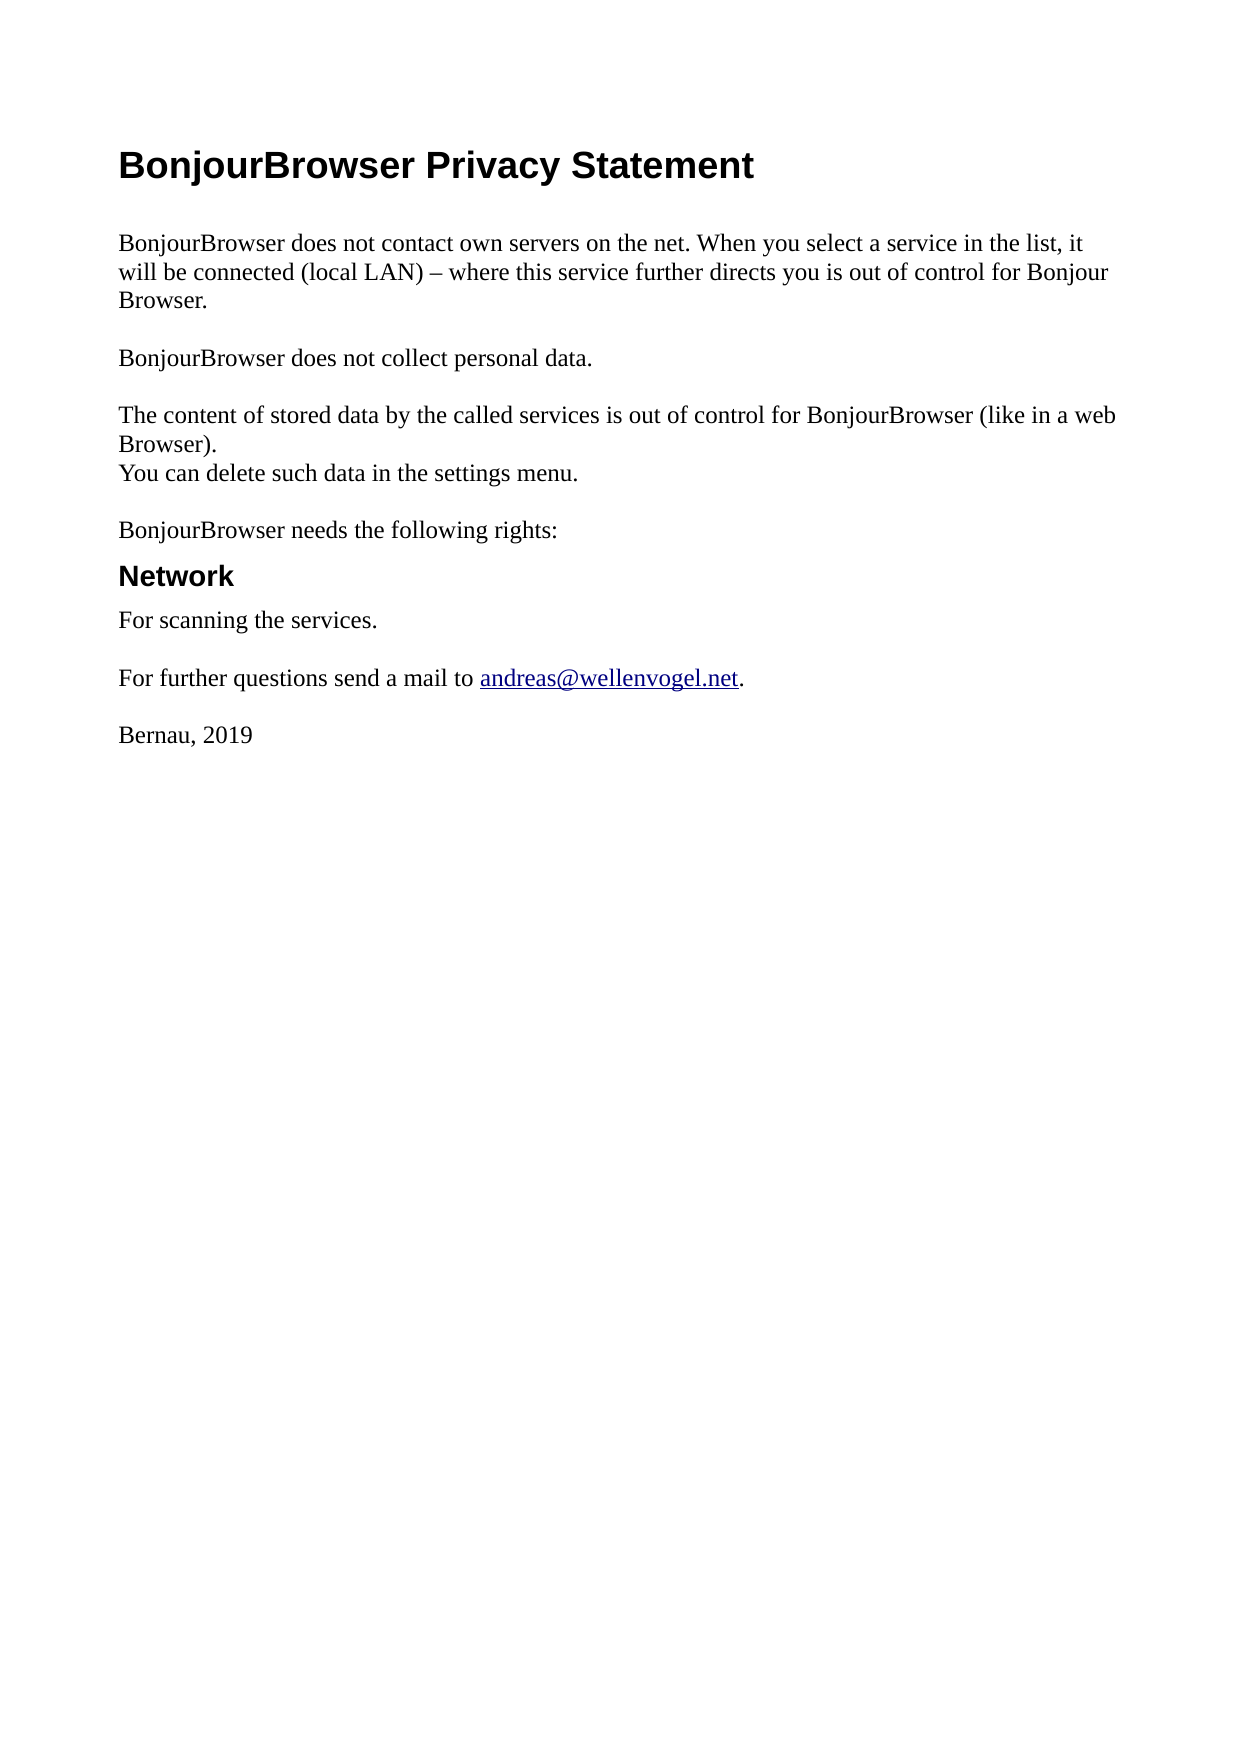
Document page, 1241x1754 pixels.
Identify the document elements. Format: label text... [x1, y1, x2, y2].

text BonjourBrowser does not contact own servers on the net. When you select a service in the list, it will be connected (local LAN) – where this service further directs you is out of control for Bonjour Browser. [118, 228, 1122, 314]
subtitle Network [118, 559, 1122, 593]
text BonjourBrowser needs the following rights: [118, 516, 1122, 544]
text For further questions send a mail to andreas@wellenvogel.net. [118, 663, 1122, 691]
subtitle BonjourBrowser Privacy Statement [118, 143, 1122, 187]
text For scanning the services. [118, 605, 1122, 634]
text The content of stored data by the called services is out of control for BonjourBrowser (like in a web Browser). [118, 401, 1122, 458]
text You can delete such data in the settings menu. [118, 458, 1122, 487]
text BonjourBrowser does not collect personal data. [118, 343, 1122, 372]
text Bernau, 2019 [118, 720, 1122, 749]
